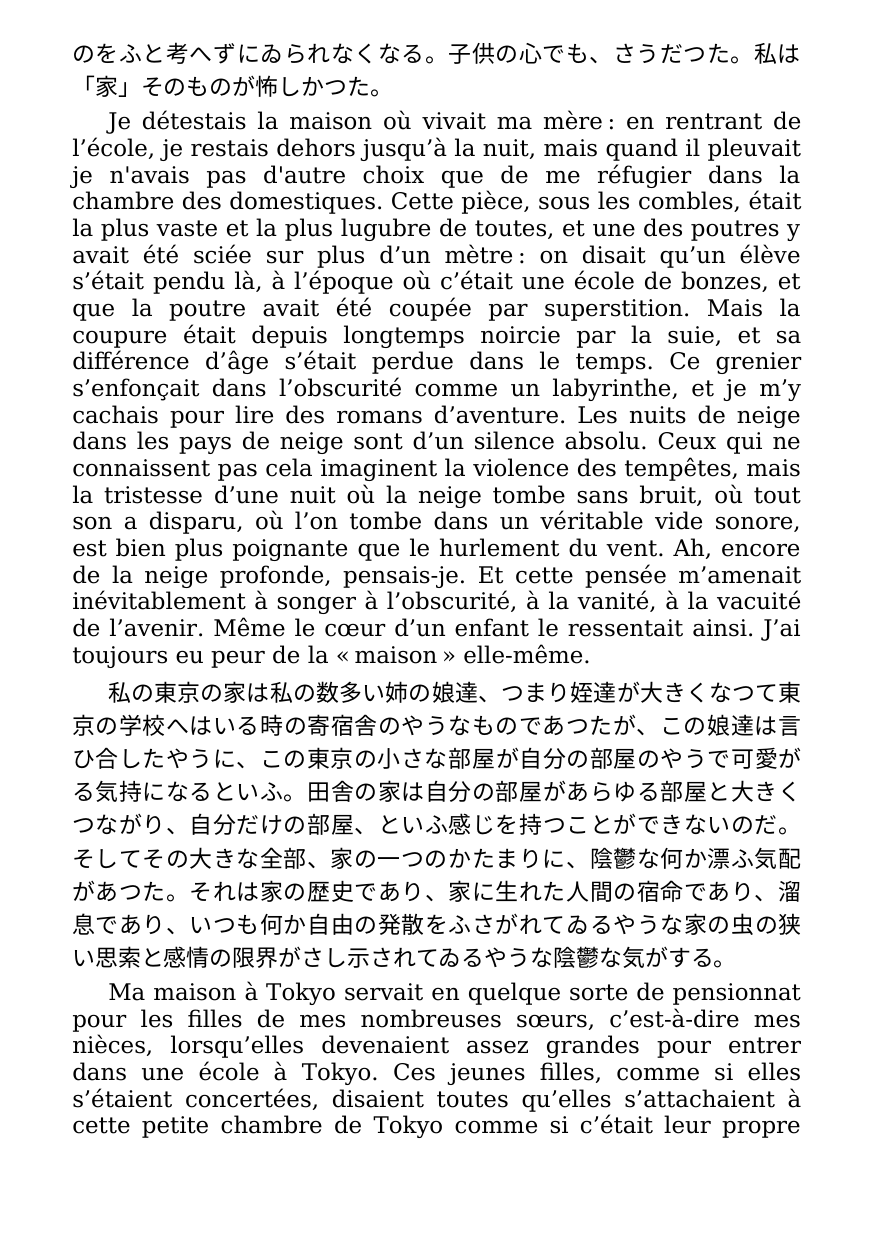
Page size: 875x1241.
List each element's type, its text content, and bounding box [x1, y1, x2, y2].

text Ma maison à Tokyo servait en quelque sorte de pensionnat pour les filles de mes nombreuses sœurs, c’est-à-dire mes nièces, lorsqu’elles devenaient assez grandes pour entrer dans une école à Tokyo. Ces jeunes filles, comme si elles s’étaient concertées, disaient toutes qu’elles s’attachaient à cette petite chambre de Tokyo comme si c’était leur propre [72, 979, 802, 1139]
text 私の東京の家は私の数多い姉の娘達、つまり姪達が大きくなつて東京の学校へはいる時の寄宿舎のやうなものであつたが、この娘達は言ひ合したやうに、この東京の小さな部屋が自分の部屋のやうで可愛がる気持になるといふ。田舎の家は自分の部屋があらゆる部屋と大きくつながり、自分だけの部屋、といふ感じを持つことができないのだ。そしてその大きな全部、家の一つのかたまりに、陰鬱な何か漂ふ気配があつた。それは家の歴史であり、家に生れた人間の宿命であり、溜息であり、いつも何か自由の発散をふさがれてゐるやうな家の虫の狭い思索と感情の限界がさし示されてゐるやうな陰鬱な気がする。 [72, 674, 802, 973]
text Je détestais la maison où vivait ma mère : en rentrant de l’école, je restais dehors jusqu’à la nuit, mais quand il pleuvait je n'avais pas d'autre choix que de me réfugier dans la chambre des domestiques. Cette pièce, sous les combles, était la plus vaste et la plus lugubre de toutes, et une des poutres y avait été sciée sur plus d’un mètre : on disait qu’un élève s’était pendu là, à l’époque où c’était une école de bonzes, et que la poutre avait été coupée par superstition. Mais la coupure était depuis longtemps noircie par la suie, et sa différence d’âge s’était perdue dans le temps. Ce grenier s’enfonçait dans l’obscurité comme un labyrinthe, et je m’y cachais pour lire des romans d’aventure. Les nuits de neige dans les pays de neige sont d’un silence absolu. Ceux qui ne connaissent pas cela imaginent la violence des tempêtes, mais la tristesse d’une nuit où la neige tombe sans bruit, où tout son a disparu, où l’on tombe dans un véritable vide sonore, est bien plus poignante que le hurlement du vent. Ah, encore de la neige profonde, pensais-je. Et cette pensée m’amenait inévitablement à songer à l’obscurité, à la vanité, à la vacuité de l’avenir. Même le cœur d’un enfant le ressentait ainsi. J’ai toujours eu peur de la « maison » elle-même. [72, 108, 802, 668]
text のをふと考へずにゐられなくなる。子供の心でも、さうだつた。私は「家」そのものが怖しかつた。 [72, 36, 802, 102]
